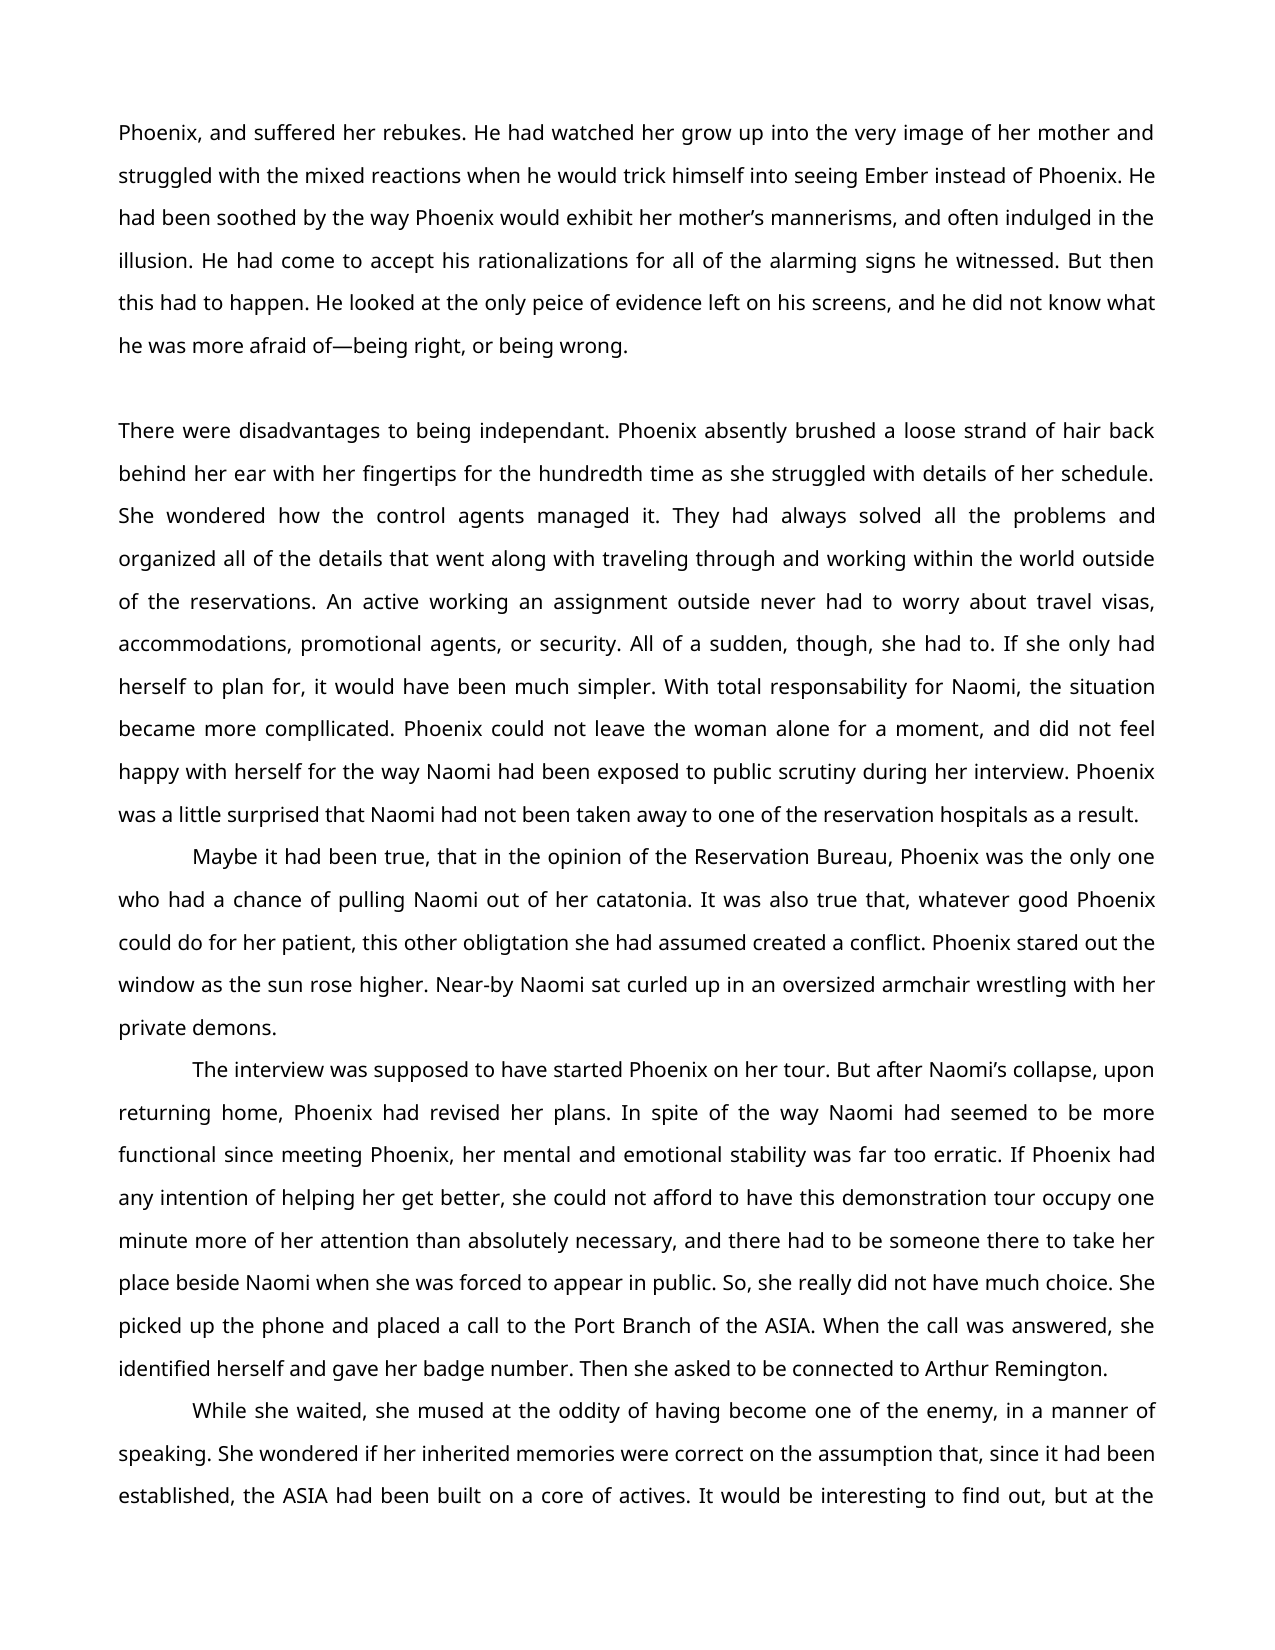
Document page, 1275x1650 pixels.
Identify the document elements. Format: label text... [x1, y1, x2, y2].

text While she waited, she mused at the oddity of having become one of the enemy, in a manner of speaking. She wondered if her inherited memories were correct on the assumption that, since it had been established, the ASIA had been built on a core of actives. It would be interesting to find out, but at the [118, 1396, 1157, 1510]
text The interview was supposed to have started Phoenix on her tour. But after Naomi’s collapse, upon returning home, Phoenix had revised her plans. In spite of the way Naomi had seemed to be more functional since meeting Phoenix, her mental and emotional stability was far too erratic. If Phoenix had any intention of helping her get better, she could not afford to have this demonstration tour occupy one minute more of her attention than absolutely necessary, and there had to be someone there to take her place beside Naomi when she was forced to appear in public. So, she really did not have much choice. She picked up the phone and placed a call to the Port Branch of the ASIA. When the call was answered, she identified herself and gave her badge number. Then she asked to be connected to Arthur Remington. [118, 1055, 1157, 1382]
text Maybe it had been true, that in the opinion of the Reservation Bureau, Phoenix was the only one who had a chance of pulling Naomi out of her catatonia. It was also true that, whatever good Phoenix could do for her patient, this other obligtation she had assumed created a conflict. Phoenix stared out the window as the sun rose higher. Near-by Naomi sat curled up in an oversized armchair wrestling with her private demons. [118, 842, 1157, 1041]
text There were disadvantages to being independant. Phoenix absently brushed a loose strand of hair back behind her ear with her fingertips for the hundredth time as she struggled with details of her schedule. She wondered how the control agents managed it. They had always solved all the problems and organized all of the details that went along with traveling through and working within the world outside of the reservations. An active working an assignment outside never had to worry about travel visas, accommodations, promotional agents, or security. All of a sudden, though, she had to. If she only had herself to plan for, it would have been much simpler. With total responsability for Naomi, the situation became more compllicated. Phoenix could not leave the woman alone for a moment, and did not feel happy with herself for the way Naomi had been exposed to public scrutiny during her interview. Phoenix was a little surprised that Naomi had not been taken away to one of the reservation hospitals as a result. [118, 416, 1157, 828]
text Phoenix, and suffered her rebukes. He had watched her grow up into the very image of her mother and struggled with the mixed reactions when he would trick himself into seeing Ember instead of Phoenix. He had been soothed by the way Phoenix would exhibit her mother’s mannerisms, and often indulged in the illusion. He had come to accept his rationalizations for all of the alarming signs he witnessed. But then this had to happen. He looked at the only peice of evidence left on his screens, and he did not know what he was more afraid of—being right, or being wrong. [118, 118, 1157, 359]
